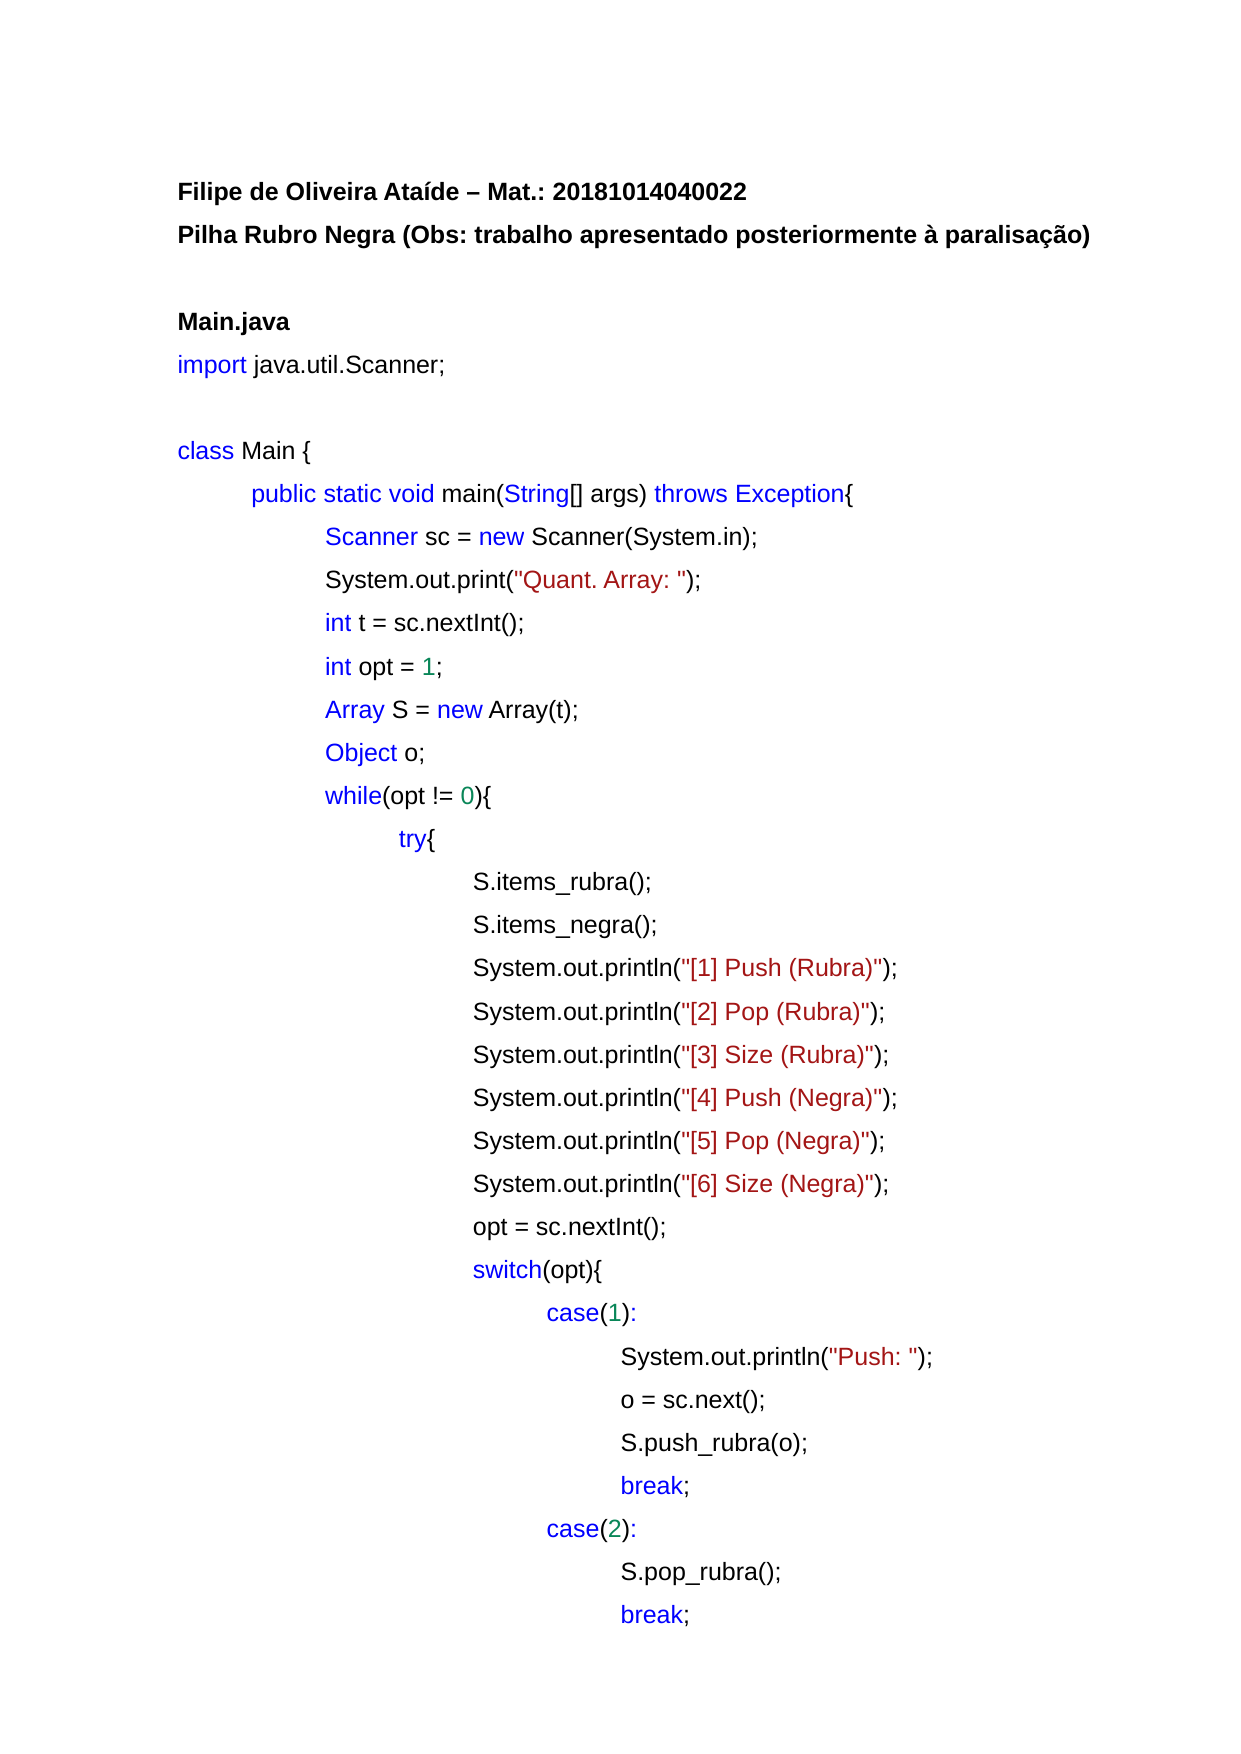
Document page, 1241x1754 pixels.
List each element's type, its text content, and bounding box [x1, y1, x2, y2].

text break; [177, 1471, 1122, 1500]
text public static void main(String[] args) throws Exception{ [177, 479, 1122, 508]
text System.out.println("[6] Size (Negra)"); [177, 1169, 1122, 1198]
text Scanner sc = new Scanner(System.in); [177, 522, 1122, 551]
text System.out.println("Push: "); [177, 1342, 1122, 1370]
text S.push_rubra(o); [177, 1428, 1122, 1457]
text int opt = 1; [177, 652, 1122, 680]
text int t = sc.nextInt(); [177, 608, 1122, 637]
text Filipe de Oliveira Ataíde – Mat.: 20181014040022 [177, 177, 1122, 206]
text case(1): [177, 1298, 1122, 1327]
text break; [177, 1600, 1122, 1629]
text System.out.println("[5] Pop (Negra)"); [177, 1126, 1122, 1155]
text import java.util.Scanner; [177, 350, 1122, 378]
text o = sc.next(); [177, 1385, 1122, 1413]
text switch(opt){ [177, 1255, 1122, 1284]
text class Main { [177, 436, 1122, 465]
text System.out.print("Quant. Array: "); [177, 565, 1122, 594]
text S.pop_rubra(); [177, 1557, 1122, 1586]
text S.items_rubra(); [177, 867, 1122, 896]
text System.out.println("[4] Push (Negra)"); [177, 1083, 1122, 1112]
text Object o; [177, 738, 1122, 767]
text System.out.println("[3] Size (Rubra)"); [177, 1040, 1122, 1068]
text Pilha Rubro Negra (Obs: trabalho apresentado posteriormente à paralisação) [177, 220, 1122, 249]
text Array S = new Array(t); [177, 695, 1122, 723]
text Main.java [177, 307, 1122, 335]
text System.out.println("[2] Pop (Rubra)"); [177, 997, 1122, 1025]
text System.out.println("[1] Push (Rubra)"); [177, 953, 1122, 982]
text while(opt != 0){ [177, 781, 1122, 810]
text case(2): [177, 1514, 1122, 1543]
text opt = sc.nextInt(); [177, 1212, 1122, 1241]
text S.items_negra(); [177, 910, 1122, 939]
text try{ [177, 824, 1122, 853]
